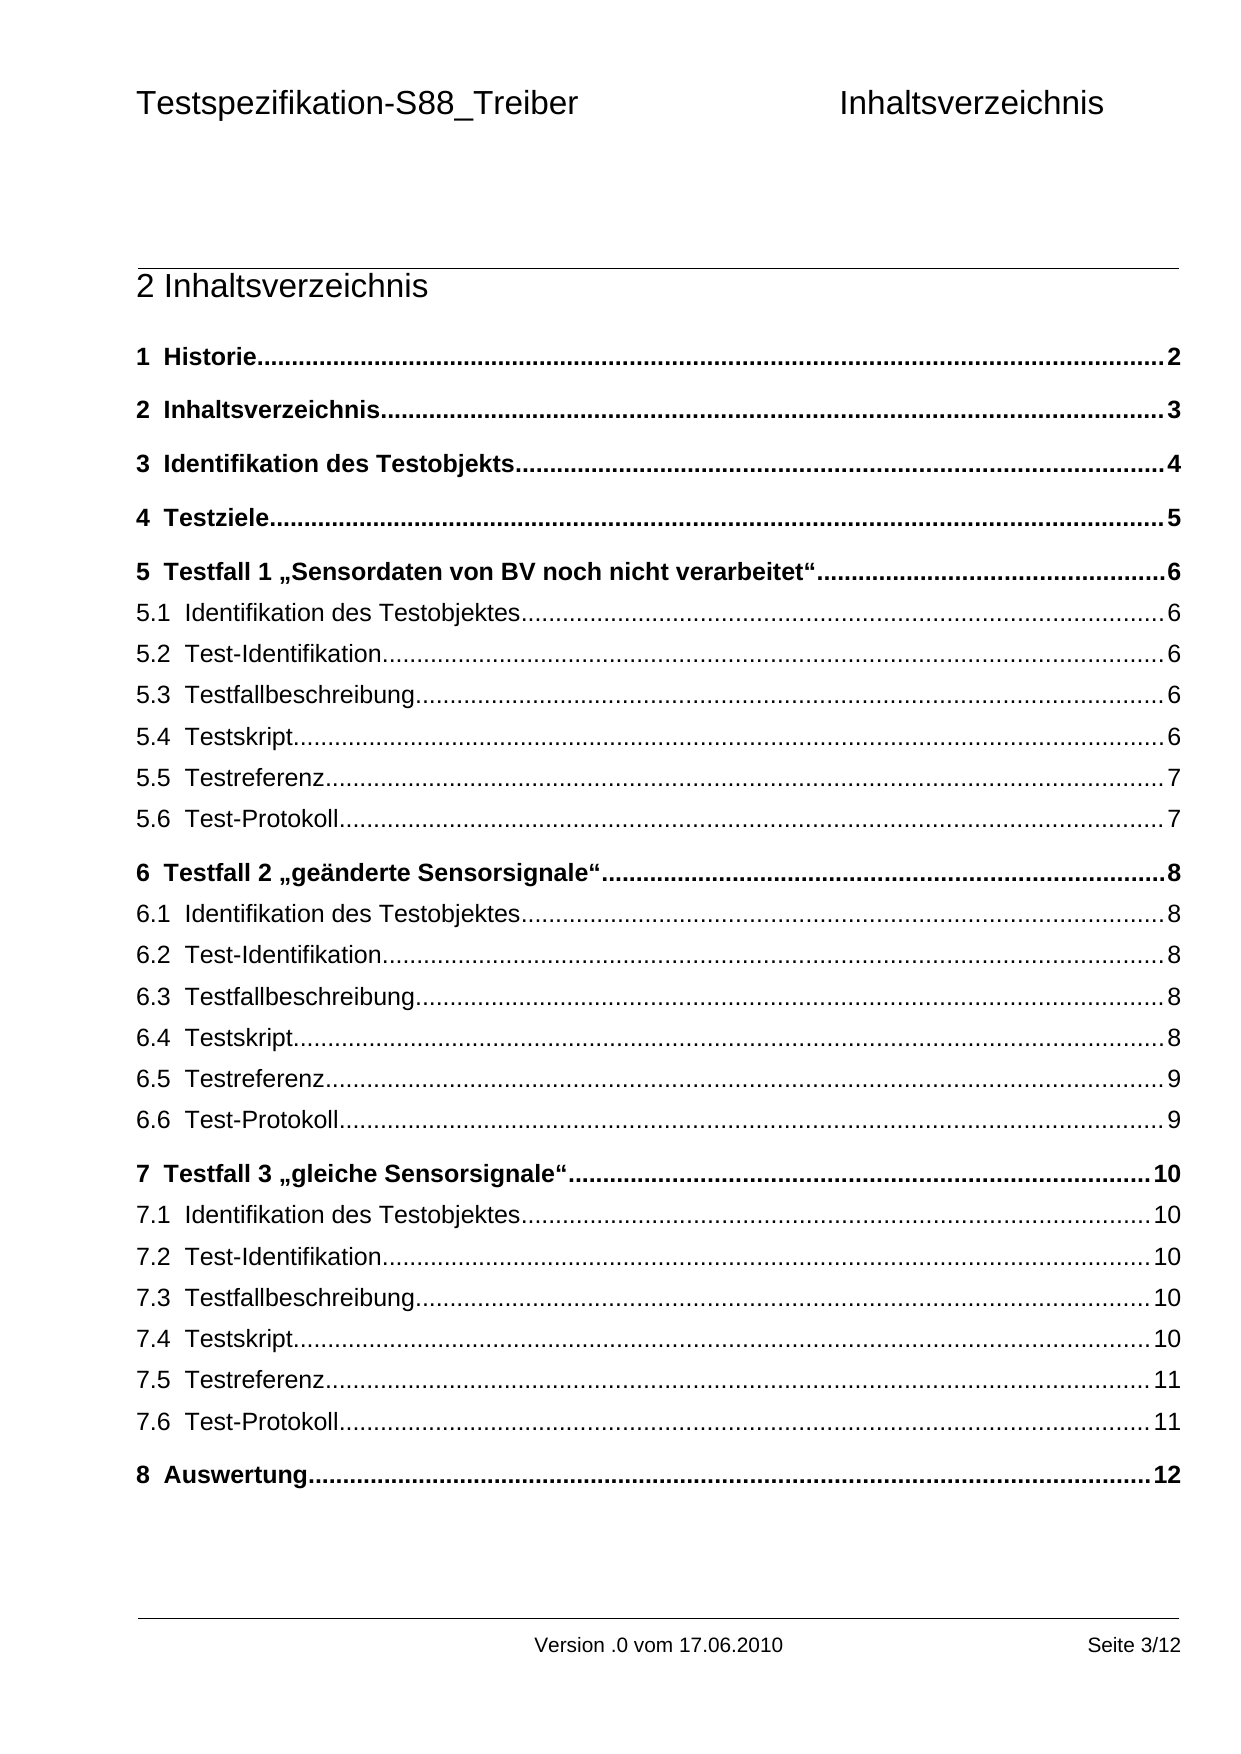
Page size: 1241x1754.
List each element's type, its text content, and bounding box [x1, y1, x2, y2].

text 6.3 Testfallbeschreibung 8 [136, 982, 1181, 1011]
text 5.4 Testskript 6 [136, 722, 1181, 751]
text 7.2 Test-Identifikation 10 [136, 1242, 1181, 1271]
text 6.5 Testreferenz 9 [136, 1064, 1181, 1093]
text 5.3 Testfallbeschreibung 6 [136, 681, 1181, 709]
text 5.5 Testreferenz 7 [136, 763, 1181, 792]
text 7.6 Test-Protokoll 11 [136, 1407, 1181, 1436]
text 3 Identifikation des Testobjekts 4 [136, 449, 1181, 478]
text 4 Testziele 5 [136, 503, 1181, 532]
subtitle Inhaltsverzeichnis [136, 289, 1181, 304]
text 6.2 Test-Identifikation 8 [136, 941, 1181, 969]
text 6.6 Test-Protokoll 9 [136, 1106, 1181, 1134]
text 6 Testfall 2 „geänderte Sensorsignale“ 8 [136, 858, 1181, 887]
text 5 Testfall 1 „Sensordaten von BV noch nicht verarbeitet“ 6 [136, 557, 1181, 586]
text 7.3 Testfallbeschreibung 10 [136, 1283, 1181, 1312]
text 6.1 Identifikation des Testobjektes 8 [136, 899, 1181, 928]
text 7.5 Testreferenz 11 [136, 1366, 1181, 1394]
text 6.4 Testskript 8 [136, 1023, 1181, 1052]
text 5.6 Test-Protokoll 7 [136, 804, 1181, 833]
text 7 Testfall 3 „gleiche Sensorsignale“ 10 [136, 1159, 1181, 1188]
text 5.2 Test-Identifikation 6 [136, 639, 1181, 668]
text 5.1 Identifikation des Testobjektes 6 [136, 598, 1181, 627]
text 7.1 Identifikation des Testobjektes 10 [136, 1201, 1181, 1229]
text 2 Inhaltsverzeichnis 3 [136, 396, 1181, 424]
text 1 Historie 2 [136, 342, 1181, 371]
text 8 Auswertung 12 [136, 1461, 1181, 1489]
text 7.4 Testskript 10 [136, 1324, 1181, 1353]
